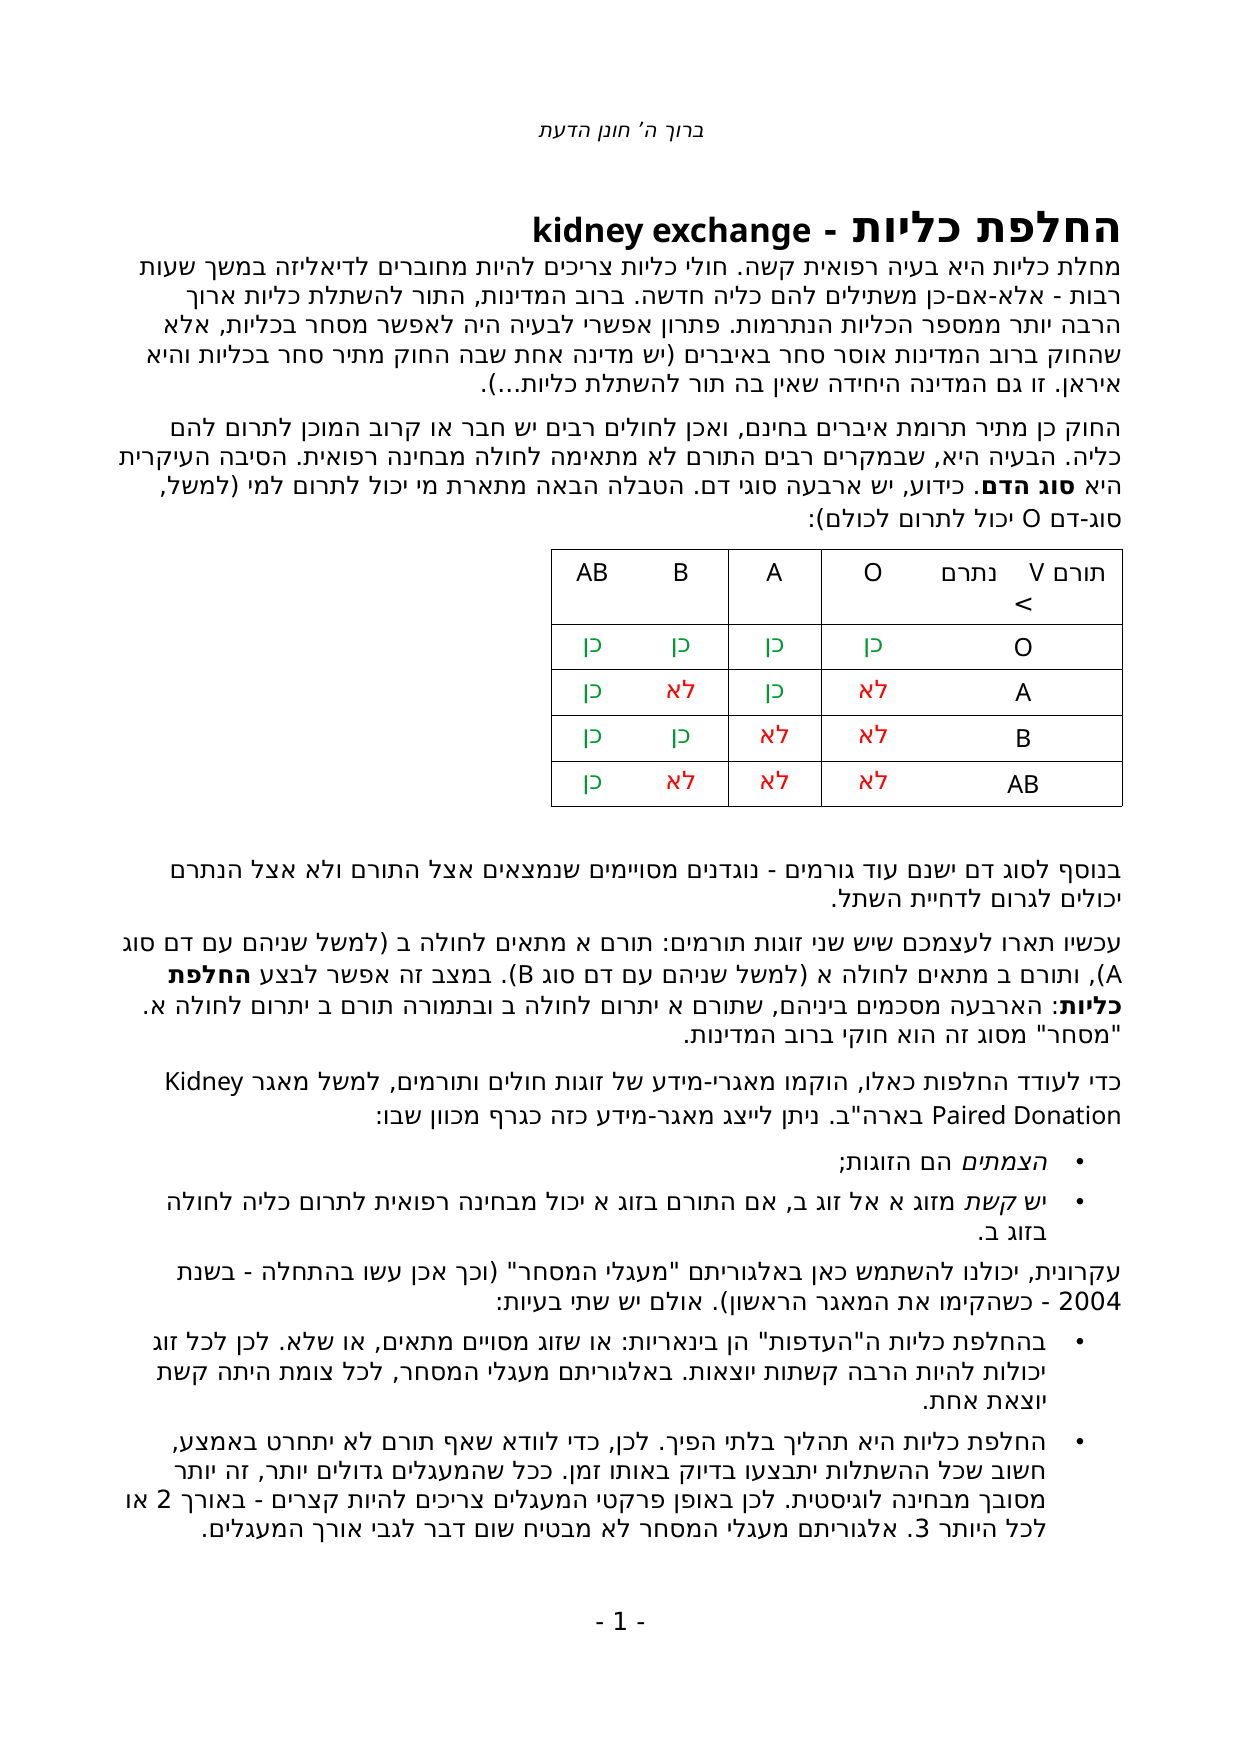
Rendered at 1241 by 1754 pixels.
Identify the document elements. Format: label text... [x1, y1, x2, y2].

table_cell כן [634, 716, 728, 761]
table_cell B [925, 716, 1122, 761]
table_header B [634, 550, 728, 624]
table_cell לא [729, 716, 821, 761]
table_header תורם V נתרם > [925, 550, 1122, 624]
text מחלת כליות היא בעיה רפואית קשה. חולי כליות צריכים להיות מחוברים לדיאליזה במשך שעות רבות - אלא-אם-כן משתילים להם כליה חדשה. ברוב המדינות, התור להשתלת כליות ארוך הרבה יותר ממספר הכליות הנתרמות. פתרון אפשרי לבעיה היה לאפשר מסחר בכליות, אלא שהחוק ברוב המדינות אוסר סחר באיברים (יש מדינה אחת שבה החוק מתיר סחר בכליות והיא איראן. זו גם המדינה היחידה שאין בה תור להשתלת כליות...). [118, 252, 1122, 398]
table_cell לא [634, 670, 728, 715]
table_cell כן [729, 670, 821, 715]
text בנוסף לסוג דם ישנם עוד גורמים - נוגדנים מסויימים שנמצאים אצל התורם ולא אצל הנתרם יכולים לגרום לדחיית השתל. [118, 855, 1122, 913]
table_header O [822, 550, 925, 624]
table_cell כן [729, 625, 821, 669]
table_cell כן [552, 625, 634, 669]
table_cell O [925, 625, 1122, 669]
subtitle החלפת כליות - kidney exchange [118, 201, 1122, 252]
table_cell כן [552, 670, 634, 715]
table_cell כן [552, 716, 634, 761]
text עקרונית, יכולנו להשתמש כאן באלגוריתם "מעגלי המסחר" (וכך אכן עשו בהתחלה - בשנת 2004 - כשהקימו את המאגר הראשון). אולם יש שתי בעיות: [118, 1257, 1122, 1316]
table_cell A [925, 670, 1122, 715]
table_cell לא [822, 762, 925, 806]
list יש קשת מזוג א אל זוג ב, אם התורם בזוג א יכול מבחינה רפואית לתרום כליה לחולה בזוג ב. [118, 1187, 1084, 1246]
table_cell לא [634, 762, 728, 806]
table_cell לא [822, 716, 925, 761]
text כדי לעודד החלפות כאלו, הוקמו מאגרי-מידע של זוגות חולים ותורמים, למשל מאגר Kidney Paired Donation בארה"ב. ניתן לייצג מאגר-מידע כזה כגרף מכוון שבו: [118, 1064, 1122, 1132]
text עכשיו תארו לעצמכם שיש שני זוגות תורמים: תורם א מתאים לחולה ב (למשל שניהם עם דם סוג A), ותורם ב מתאים לחולה א (למשל שניהם עם דם סוג B). במצב זה אפשר לבצע החלפת כליות: הארבעה מסכמים ביניהם, שתורם א יתרום לחולה ב ובתמורה תורם ב יתרום לחולה א. "מסחר" מסוג זה הוא חוקי ברוב המדינות. [118, 928, 1122, 1049]
table_cell לא [822, 670, 925, 715]
table_cell AB [925, 762, 1122, 806]
table_cell כן [634, 625, 728, 669]
table_header AB [552, 550, 634, 624]
table_cell לא [729, 762, 821, 806]
table_header A [729, 550, 821, 624]
text החוק כן מתיר תרומת איברים בחינם, ואכן לחולים רבים יש חבר או קרוב המוכן לתרום להם כליה. הבעיה היא, שבמקרים רבים התורם לא מתאימה לחולה מבחינה רפואית. הסיבה העיקרית היא סוג הדם. כידוע, יש ארבעה סוגי דם. הטבלה הבאה מתארת מי יכול לתרום למי (למשל, סוג-דם O יכול לתרום לכולם): [118, 413, 1122, 534]
table_cell כן [822, 625, 925, 669]
table_cell כן [552, 762, 634, 806]
list הצמתים הם הזוגות; [118, 1147, 1084, 1176]
list בהחלפת כליות ה"העדפות" הן בינאריות: או שזוג מסויים מתאים, או שלא. לכן לכל זוג יכולות להיות הרבה קשתות יוצאות. באלגוריתם מעגלי המסחר, לכל צומת היתה קשת יוצאת אחת. [118, 1327, 1084, 1415]
list החלפת כליות היא תהליך בלתי הפיך. לכן, כדי לוודא שאף תורם לא יתחרט באמצע, חשוב שכל ההשתלות יתבצעו בדיוק באותו זמן. ככל שהמעגלים גדולים יותר, זה יותר מסובך מבחינה לוגיסטית. לכן באופן פרקטי המעגלים צריכים להיות קצרים - באורך 2 או לכל היותר 3. אלגוריתם מעגלי המסחר לא מבטיח שום דבר לגבי אורך המעגלים. [118, 1427, 1084, 1543]
